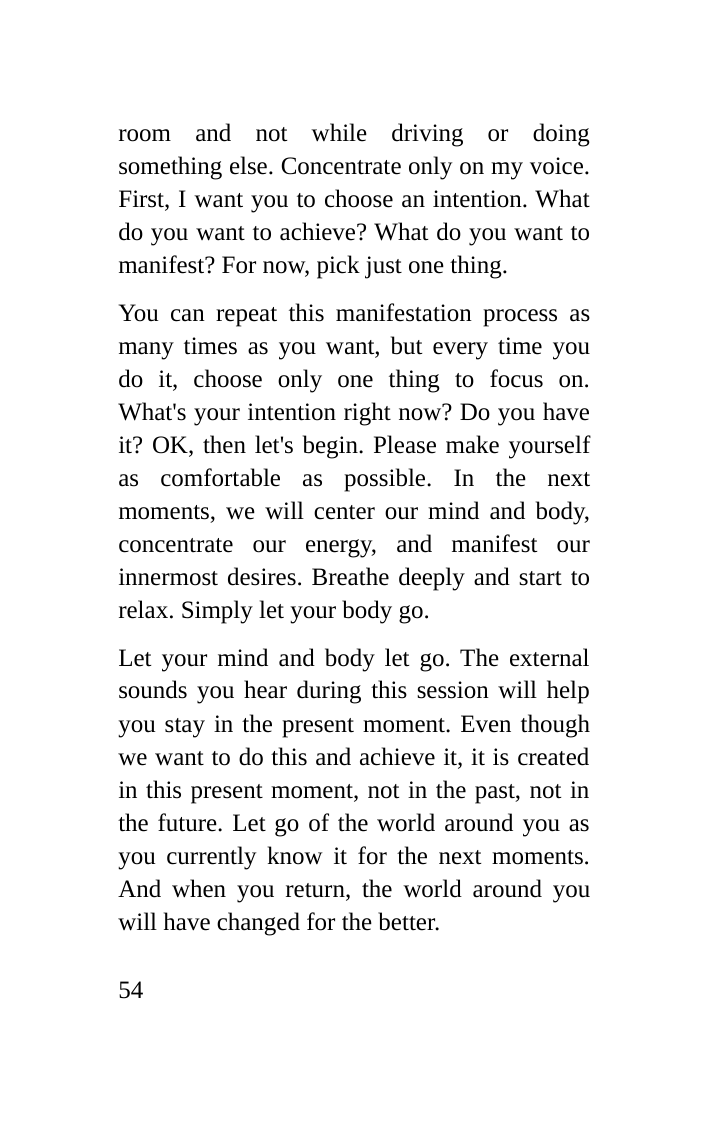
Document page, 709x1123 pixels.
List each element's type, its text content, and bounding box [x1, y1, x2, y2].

text room and not while driving or doing something else. Concentrate only on my voice. First, I want you to choose an intention. What do you want to achieve? What do you want to manifest? For now, pick just one thing. [118, 118, 591, 279]
text Let your mind and body let go. The external sounds you hear during this session will help you stay in the present moment. Even though we want to do this and achieve it, it is created in this present moment, not in the past, not in the future. Let go of the world around you as you currently know it for the next moments. And when you return, the world around you will have changed for the better. [118, 643, 591, 936]
text You can repeat this manifestation process as many times as you want, but every time you do it, choose only one thing to focus on. What's your intention right now? Do you have it? OK, then let's begin. Please make yourself as comfortable as possible. In the next moments, we will center our mind and body, concentrate our energy, and manifest our innermost desires. Breathe deeply and start to relax. Simply let your body go. [118, 298, 591, 624]
